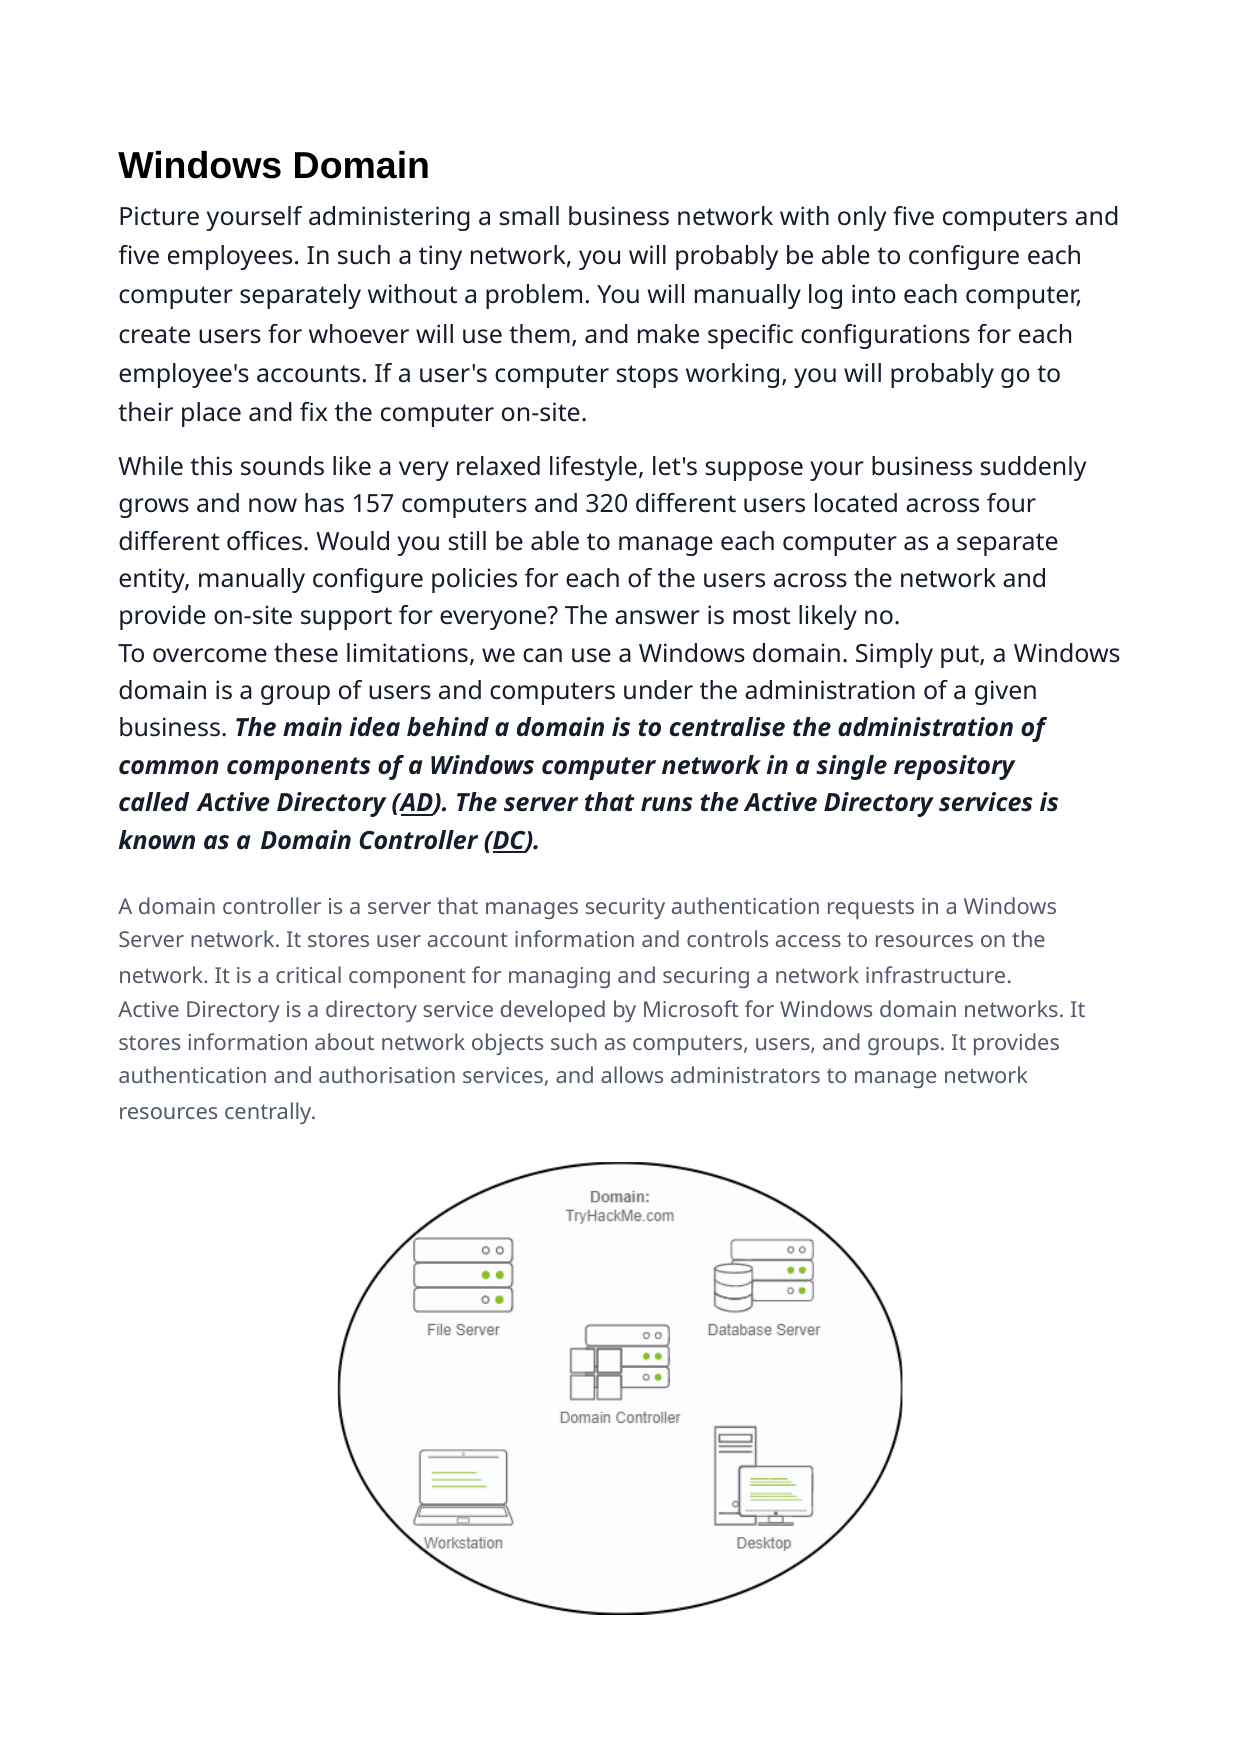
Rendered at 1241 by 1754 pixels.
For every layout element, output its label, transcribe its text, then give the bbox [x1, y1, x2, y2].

picture [337, 1162, 903, 1615]
subtitle Windows Domain [118, 143, 1122, 186]
text Active Directory is a directory service developed by Microsoft for Windows domain networks. It stores information about network objects such as computers, users, and groups. It provides authentication and authorisation services, and allows administrators to manage network resources centrally. [118, 994, 1122, 1127]
text To overcome these limitations, we can use a Windows domain. Simply put, a Windows domain is a group of users and computers under the administration of a given business. The main idea behind a domain is to centralise the administration of common components of a Windows computer network in a single repository called Active Directory (AD). The server that runs the Active Directory services is known as a Domain Controller (DC). [118, 635, 1122, 856]
text While this sounds like a very relaxed lifestyle, let's suppose your business suddenly grows and now has 157 computers and 320 different users located across four different offices. Would you still be able to manage each computer as a separate entity, manually configure policies for each of the users across the network and provide on-site support for everyone? The answer is most likely no. [118, 448, 1122, 632]
text Picture yourself administering a small business network with only five computers and five employees. In such a tiny network, you will probably be able to configure each computer separately without a problem. You will manually log into each computer, create users for whoever will use them, and make specific configurations for each employee's accounts. If a user's computer stops working, you will probably go to their place and fix the computer on-site. [118, 199, 1122, 429]
text A domain controller is a server that manages security authentication requests in a Windows Server network. It stores user account information and controls access to resources on the network. It is a critical component for managing and securing a network infrastructure. [118, 891, 1122, 991]
